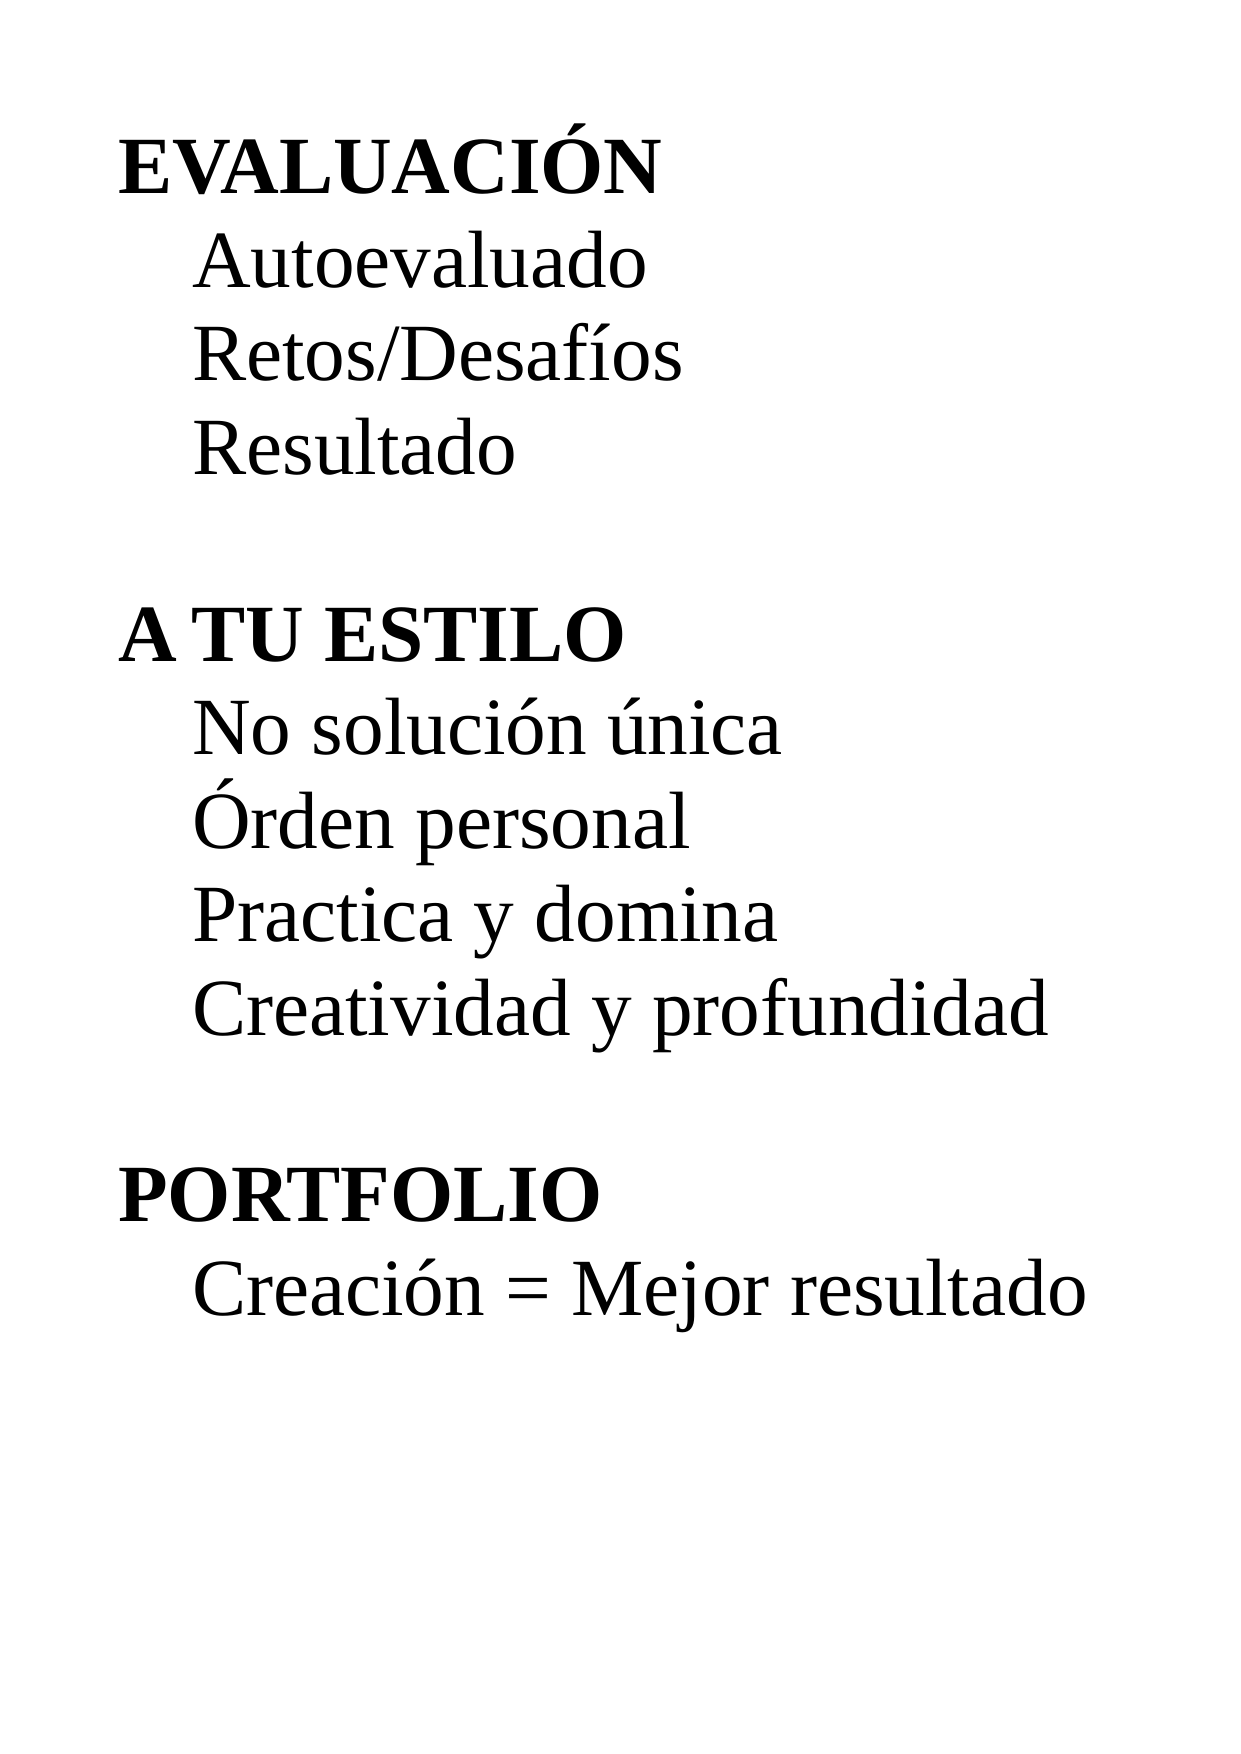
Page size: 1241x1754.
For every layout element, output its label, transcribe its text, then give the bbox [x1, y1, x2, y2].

text Resultado [118, 398, 1122, 492]
text A TU ESTILO [118, 585, 1122, 679]
text Practica y domina [118, 866, 1122, 959]
text Retos/Desafíos [118, 305, 1122, 398]
text Órden personal [118, 772, 1122, 866]
text Creación = Mejor resultado [118, 1239, 1122, 1333]
text EVALUACIÓN [118, 118, 1122, 212]
text No solución única [118, 679, 1122, 772]
text Autoevaluado [118, 212, 1122, 305]
text Creatividad y profundidad [118, 959, 1122, 1052]
text PORTFOLIO [118, 1146, 1122, 1239]
